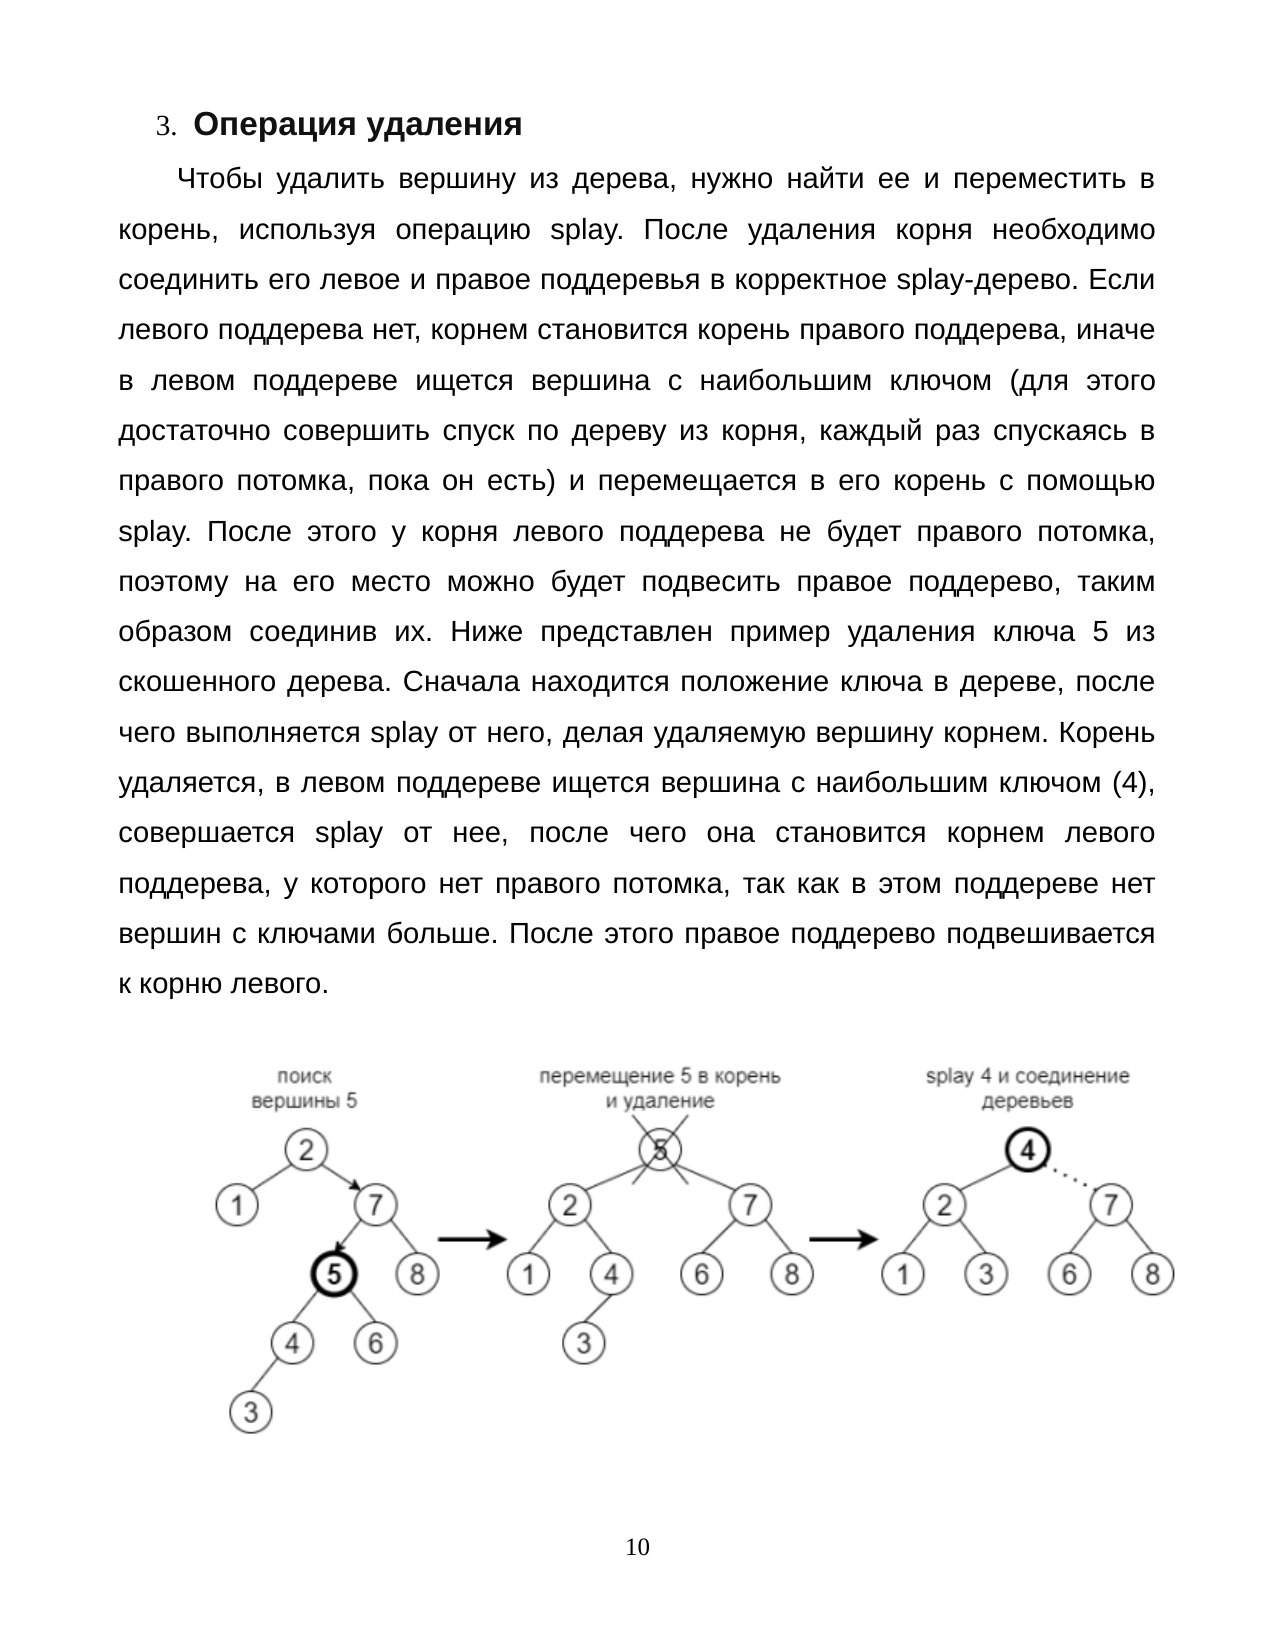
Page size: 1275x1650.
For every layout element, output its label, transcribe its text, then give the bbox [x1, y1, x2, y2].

list Операция удаления [156, 104, 1157, 142]
text Чтобы удалить вершину из дерева, нужно найти ее и переместить в корень, используя операцию splay. После удаления корня необходимо соединить его левое и правое поддеревья в корректное splay-дерево. Если левого поддерева нет, корнем становится корень правого поддерева, иначе в левом поддереве ищется вершина с наибольшим ключом (для этого достаточно совершить спуск по дереву из корня, каждый раз спускаясь в правого потомка, пока он есть) и перемещается в его корень с помощью splay. После этого у корня левого поддерева не будет правого потомка, поэтому на его место можно будет подвесить правое поддерево, таким образом соединив их. Ниже представлен пример удаления ключа 5 из скошенного дерева. Сначала находится положение ключа в дереве, после чего выполняется splay от него, делая удаляемую вершину корнем. Корень удаляется, в левом поддереве ищется вершина с наибольшим ключом (4), совершается splay от нее, после чего она становится корнем левого поддерева, у которого нет правого потомка, так как в этом поддереве нет вершин с ключами больше. После этого правое поддерево подвешивается к корню левого. [118, 161, 1157, 1000]
